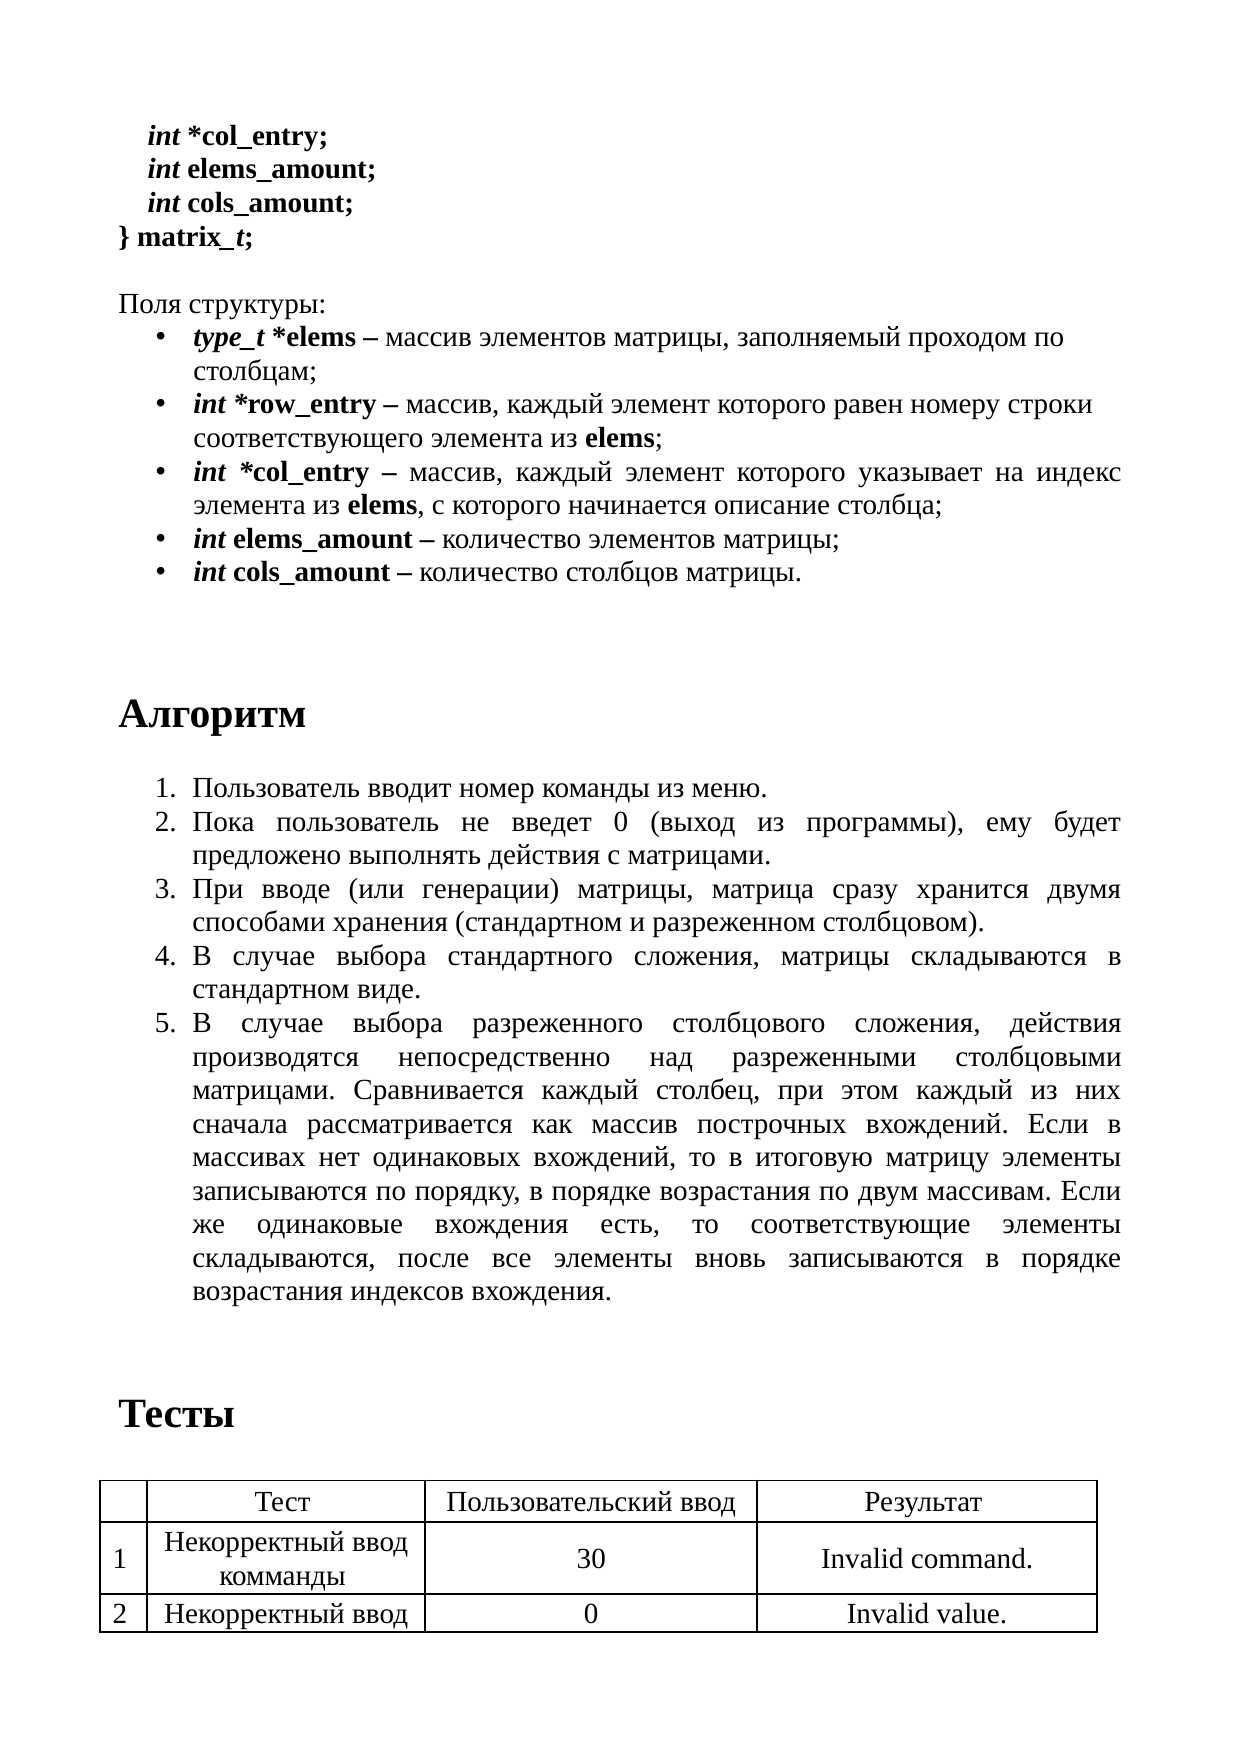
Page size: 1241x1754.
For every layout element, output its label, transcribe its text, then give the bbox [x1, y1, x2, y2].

text Поля структуры: [118, 286, 1122, 319]
list При вводе (или генерации) матрицы, матрица сразу хранится двумя способами хранения (стандартном и разреженном столбцовом). [154, 871, 1122, 938]
table_header Пользовательский ввод [426, 1481, 756, 1521]
list int cols_amount – количество столбцов матрицы. [156, 554, 1122, 588]
table_cell Invalid command. [758, 1523, 1096, 1593]
table_header Результат [758, 1481, 1096, 1521]
table_cell 30 [426, 1523, 756, 1593]
text } matrix_t; [118, 219, 1122, 252]
table_cell 1 [101, 1523, 146, 1593]
list В случае выбора стандартного сложения, матрицы складываются в стандартном виде. [154, 938, 1122, 1005]
table_header [101, 1481, 146, 1521]
list Пока пользователь не введет 0 (выход из программы), ему будет предложено выполнять действия с матрицами. [154, 804, 1122, 871]
text int elems_amount; [118, 152, 1122, 185]
table_cell Некорректный ввод комманды [148, 1523, 424, 1593]
list type_t *elems – массив элементов матрицы, заполняемый проходом по столбцам; [156, 319, 1122, 387]
list int *row_entry – массив, каждый элемент которого равен номеру строки соответствующего элемента из elems; [156, 387, 1122, 454]
list int *col_entry – массив, каждый элемент которого указывает на индекс элемента из elems, с которого начинается описание столбца; [156, 454, 1122, 521]
text int *col_entry; [118, 118, 1122, 152]
table_cell Invalid value. [758, 1595, 1096, 1631]
text Тесты [118, 1388, 1122, 1436]
table_cell 2 [101, 1595, 146, 1631]
table_header Тест [148, 1481, 424, 1521]
table_cell Некорректный ввод [148, 1595, 424, 1631]
list В случае выбора разреженного столбцового сложения, действия производятся непосредственно над разреженными столбцовыми матрицами. Сравнивается каждый столбец, при этом каждый из них сначала рассматривается как массив построчных вхождений. Если в массивах нет одинаковых вхождений, то в итоговую матрицу элементы записываются по порядку, в порядке возрастания по двум массивам. Если же одинаковые вхождения есть, то соответствующие элементы складываются, после все элементы вновь записываются в порядке возрастания индексов вхождения. [154, 1005, 1122, 1307]
text Алгоритм [118, 689, 1122, 737]
list Пользователь вводит номер команды из меню. [154, 770, 1122, 804]
text int cols_amount; [118, 185, 1122, 219]
list int elems_amount – количество элементов матрицы; [156, 521, 1122, 554]
table_cell 0 [426, 1595, 756, 1631]
